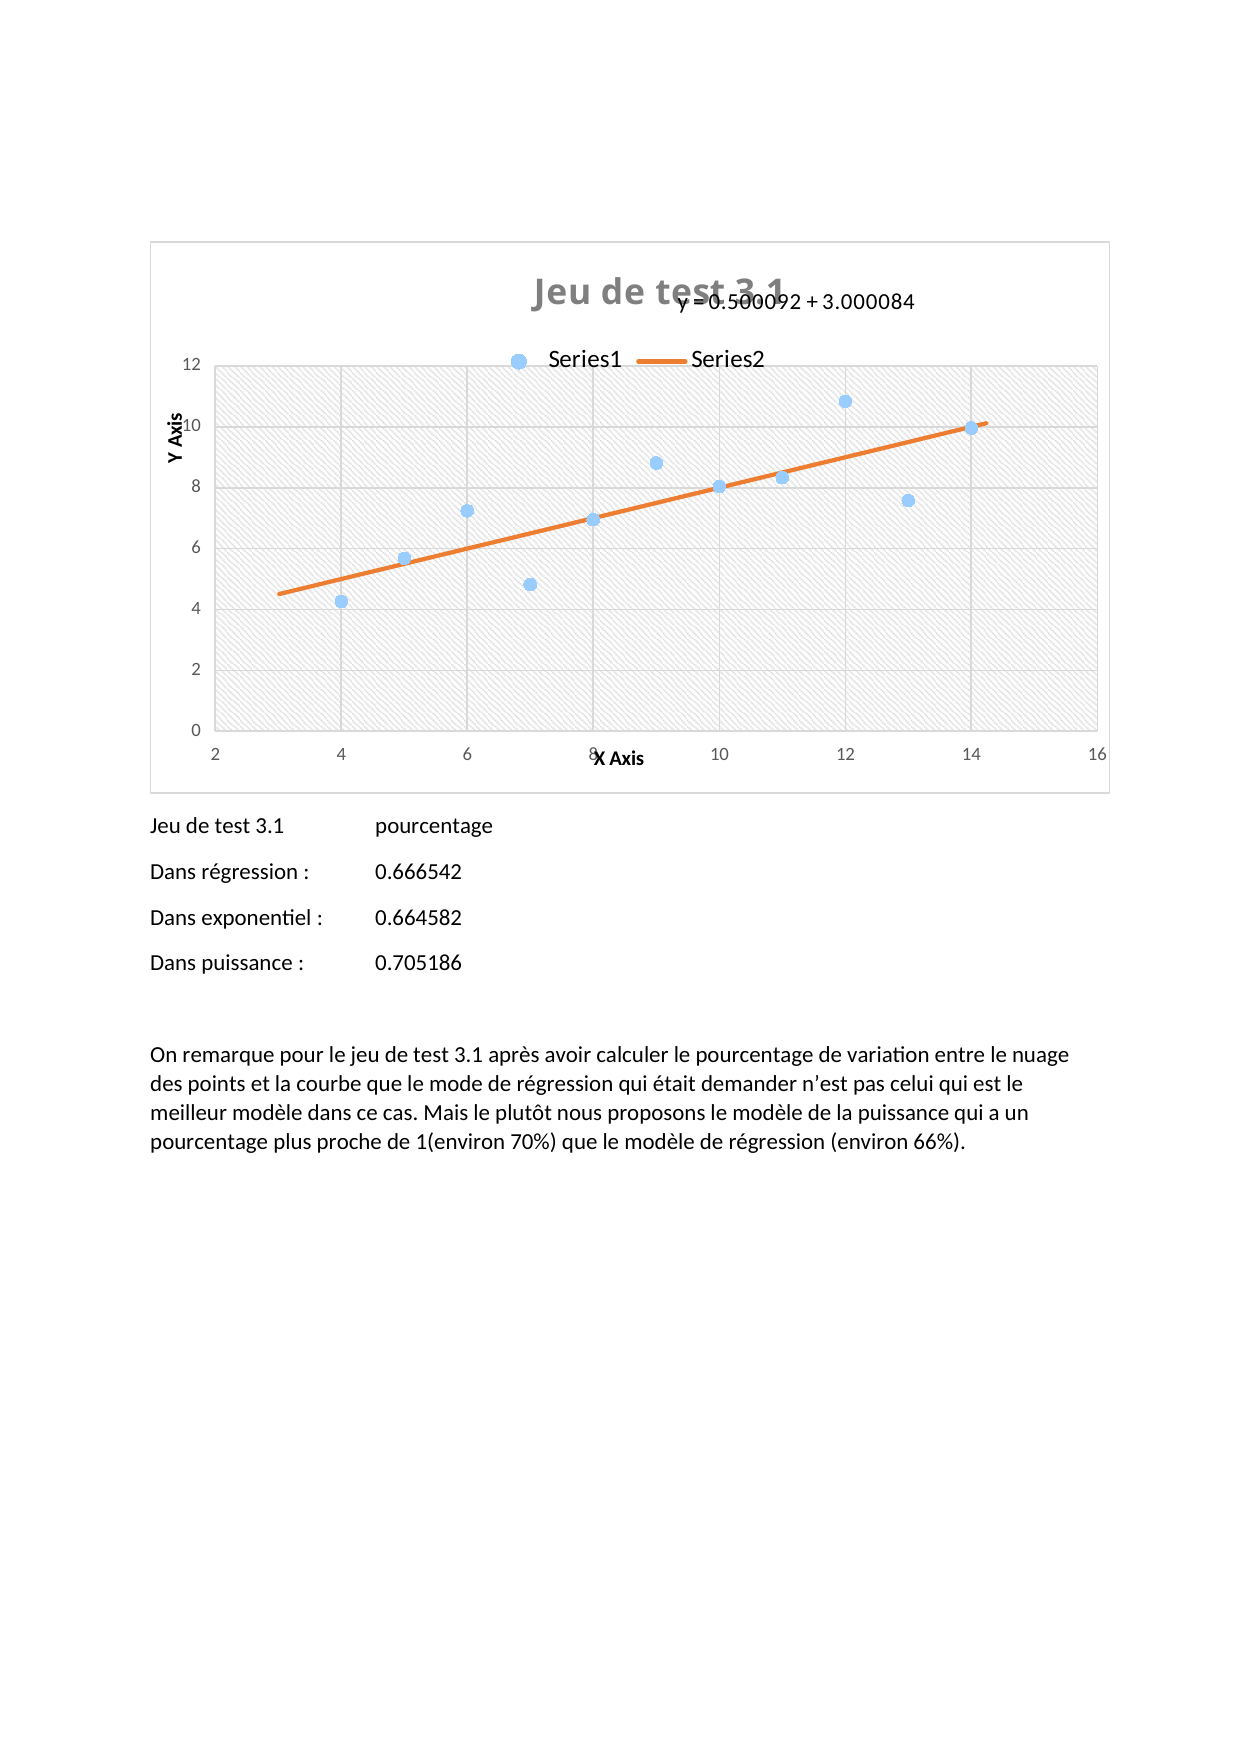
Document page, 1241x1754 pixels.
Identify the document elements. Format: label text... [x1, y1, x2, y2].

text On remarque pour le jeu de test 3.1 après avoir calculer le pourcentage de variation entre le nuage des points et la courbe que le mode de régression qui était demander n’est pas celui qui est le meilleur modèle dans ce cas. Mais le plutôt nous proposons le modèle de la puissance qui a un pourcentage plus proche de 1(environ 70%) que le modèle de régression (environ 66%). [150, 1040, 1090, 1155]
text Jeu de test 3.1 pourcentage [150, 811, 1090, 839]
text Dans puissance : 0.705186 [150, 948, 1090, 977]
text Dans régression : 0.666542 [150, 857, 1090, 885]
text Dans exponentiel : 0.664582 [150, 903, 1090, 931]
